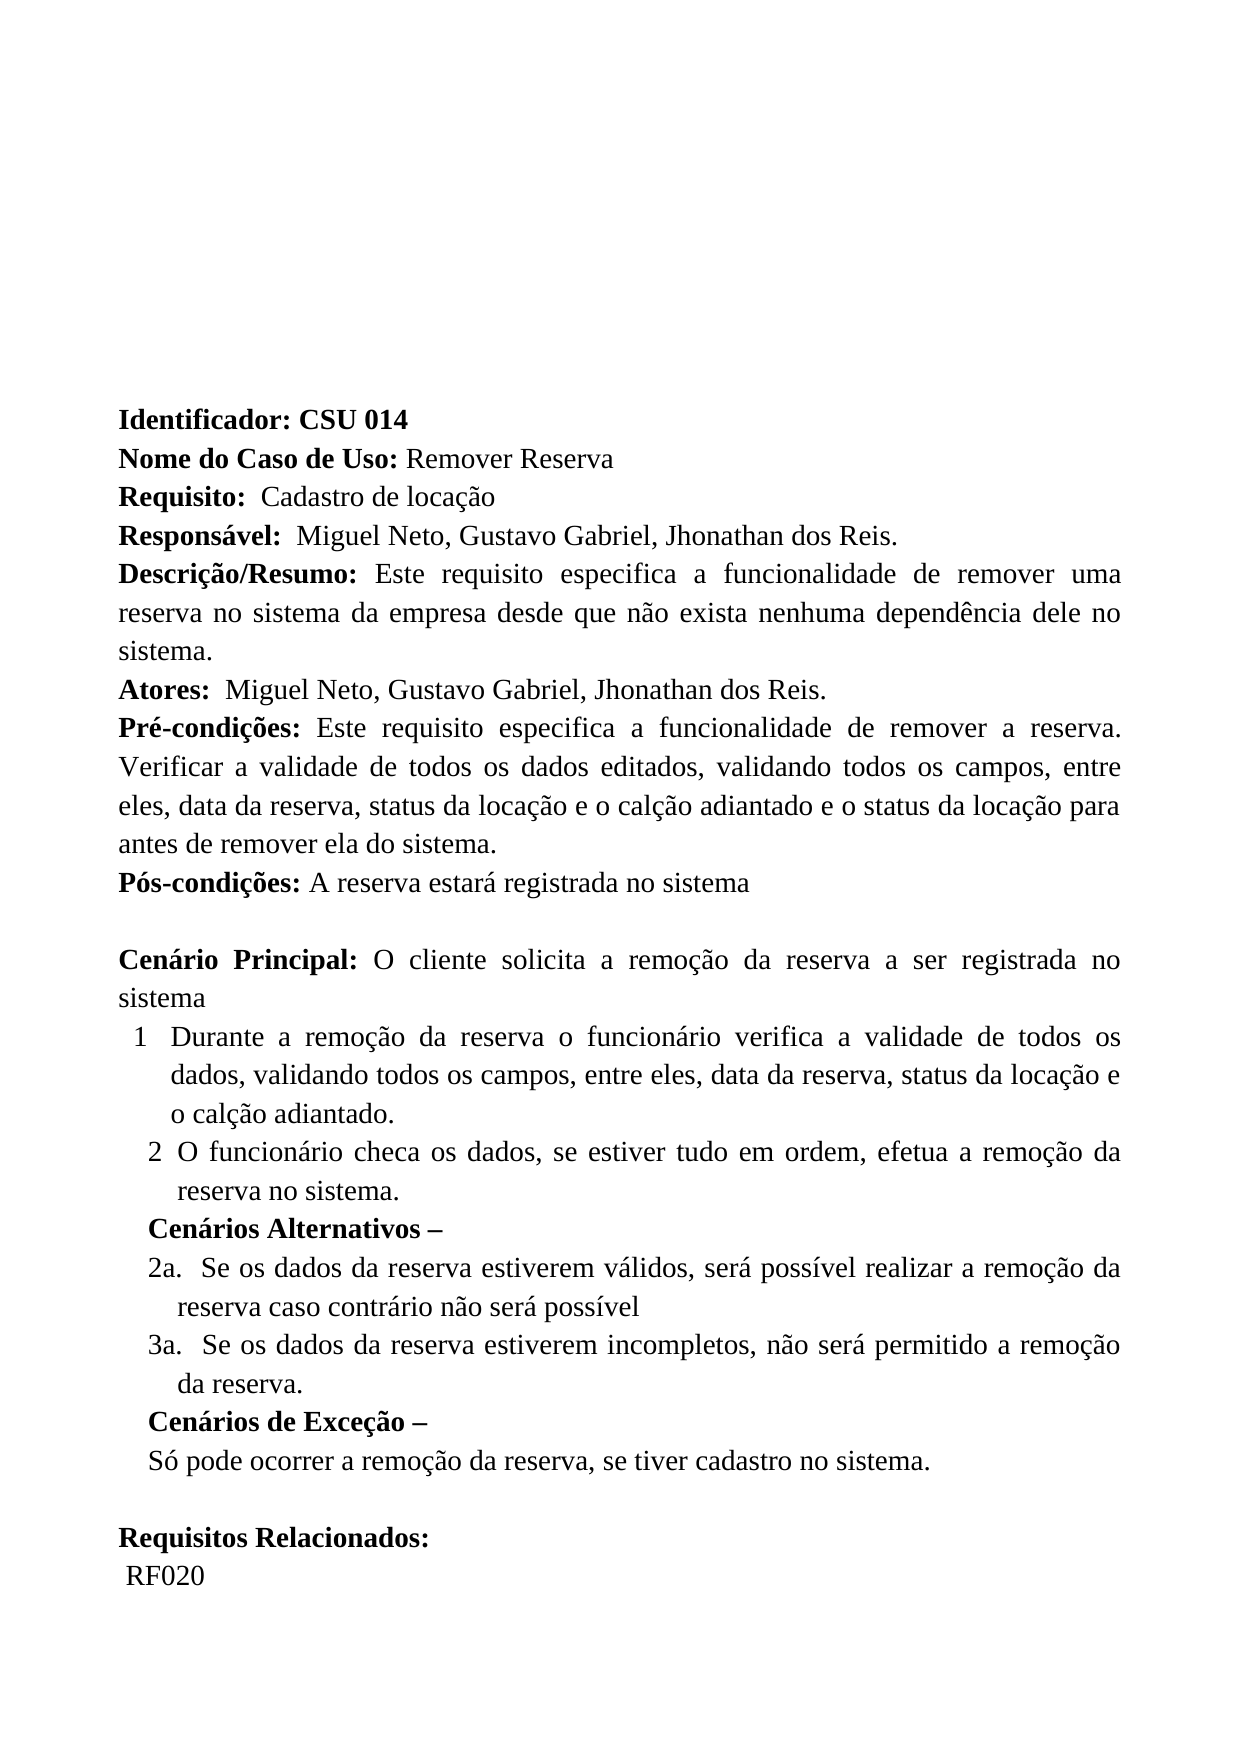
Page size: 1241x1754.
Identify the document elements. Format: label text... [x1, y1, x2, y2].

text Responsável: Miguel Neto, Gustavo Gabriel, Jhonathan dos Reis. [118, 518, 1122, 551]
text Cenários Alternativos – [148, 1212, 1122, 1245]
text Só pode ocorrer a remoção da reserva, se tiver cadastro no sistema. [148, 1443, 1122, 1476]
text Pré-condições: Este requisito especifica a funcionalidade de remover a reserva. Verificar a validade de todos os dados editados, validando todos os campos, entre eles, data da reserva, status da locação e o calção adiantado e o status da locação para antes de remover ela do sistema. [118, 711, 1122, 860]
list 3a. Se os dados da reserva estiverem incompletos, não será permitido a remoção da reserva. [148, 1327, 1122, 1399]
text Cenários de Exceção – [148, 1404, 1122, 1438]
text Requisito: Cadastro de locação [118, 479, 1122, 513]
list Durante a remoção da reserva o funcionário verifica a validade de todos os dados, validando todos os campos, entre eles, data da reserva, status da locação e o calção adiantado. [133, 1019, 1122, 1129]
text Nome do Caso de Uso: Remover Reserva [118, 441, 1122, 474]
text Atores: Miguel Neto, Gustavo Gabriel, Jhonathan dos Reis. [118, 672, 1122, 706]
list O funcionário checa os dados, se estiver tudo em ordem, efetua a remoção da reserva no sistema. [148, 1134, 1122, 1207]
text Requisitos Relacionados: [118, 1520, 1122, 1553]
text Pós-condições: A reserva estará registrada no sistema [118, 865, 1122, 898]
text Identificador: CSU 014 [118, 402, 1122, 436]
text Cenário Principal: O cliente solicita a remoção da reserva a ser registrada no sistema [118, 942, 1122, 1014]
text RF020 [118, 1558, 1122, 1592]
list 2a. Se os dados da reserva estiverem válidos, será possível realizar a remoção da reserva caso contrário não será possível [148, 1250, 1122, 1322]
text Descrição/Resumo: Este requisito especifica a funcionalidade de remover uma reserva no sistema da empresa desde que não exista nenhuma dependência dele no sistema. [118, 556, 1122, 667]
